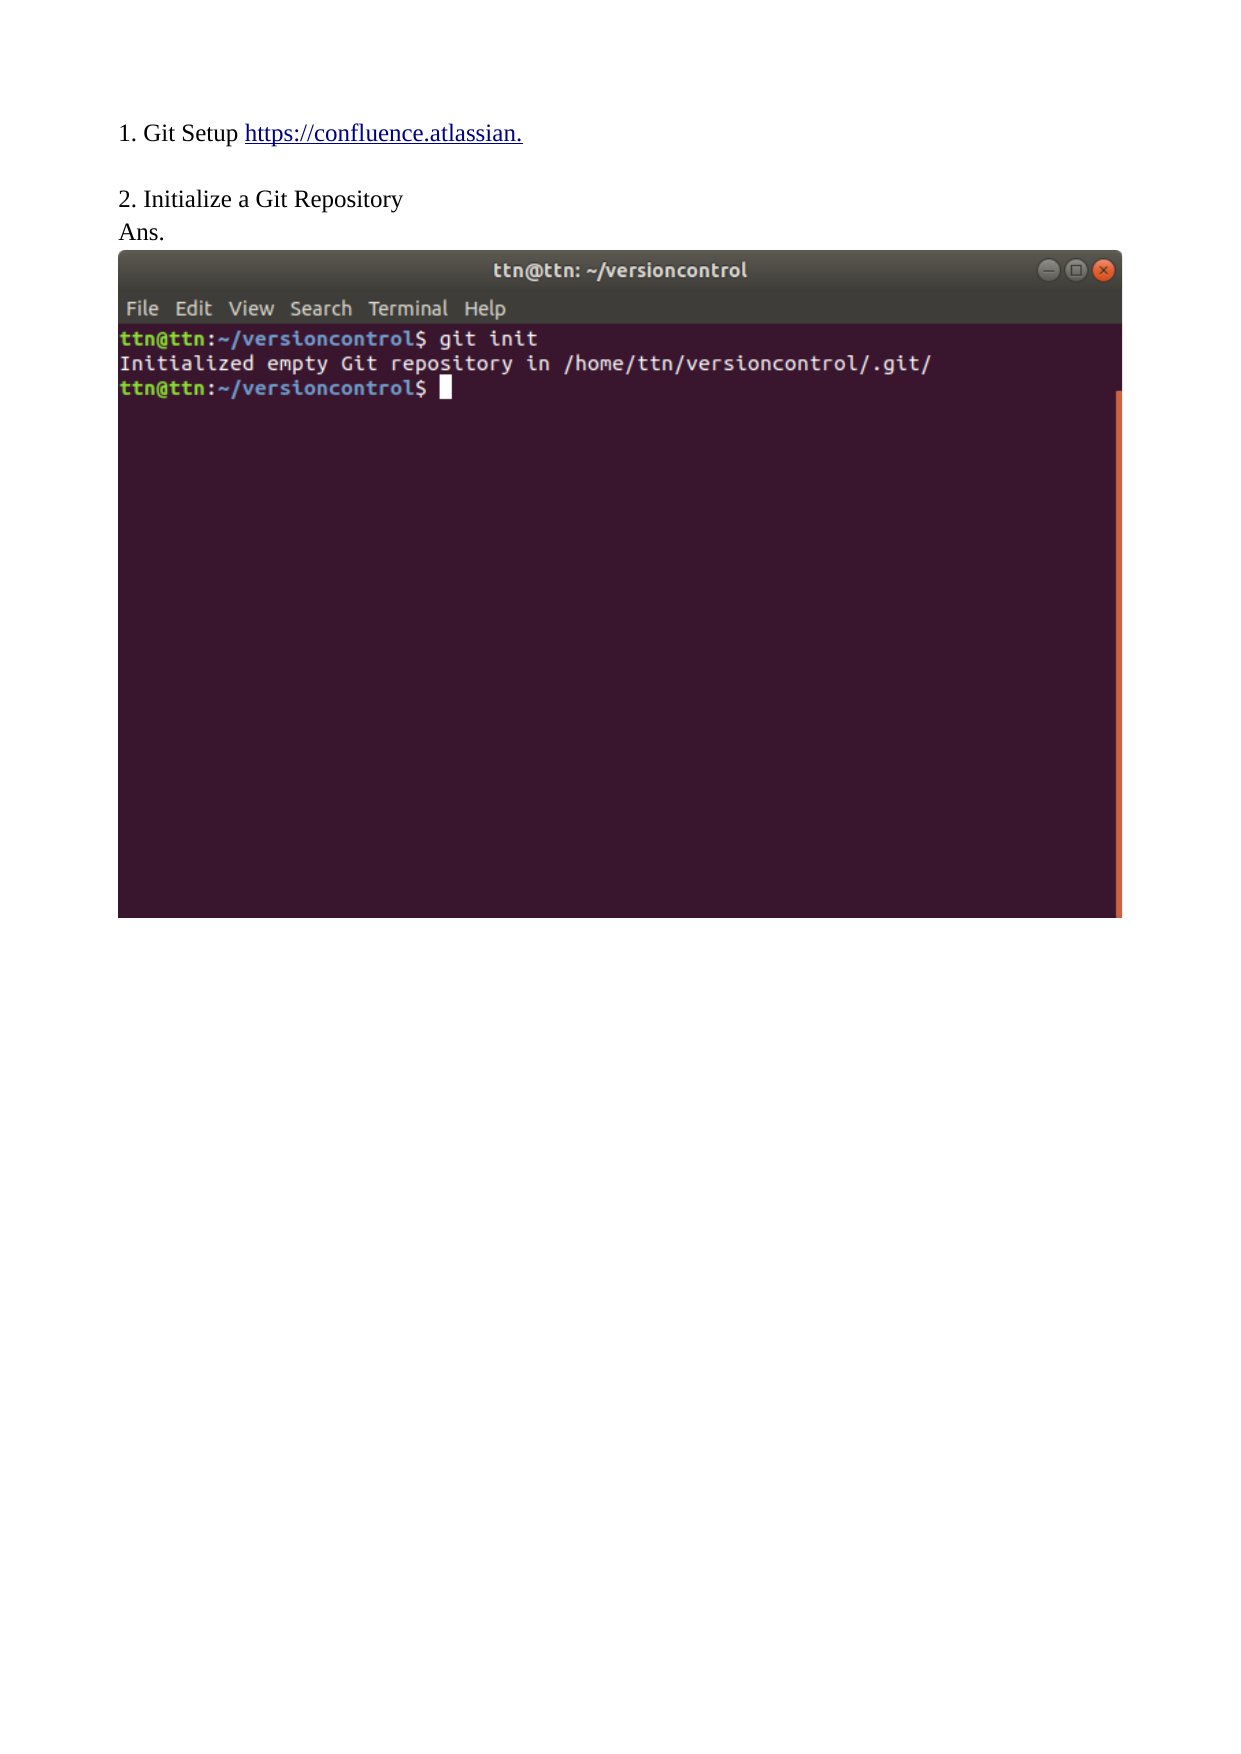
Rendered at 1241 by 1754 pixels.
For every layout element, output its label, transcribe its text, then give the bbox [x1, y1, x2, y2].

text Ans. [118, 217, 1122, 246]
text 2. Initialize a Git Repository [118, 184, 1122, 213]
picture [118, 250, 1123, 918]
text 1. Git Setup https://confluence.atlassian. [118, 118, 1122, 147]
